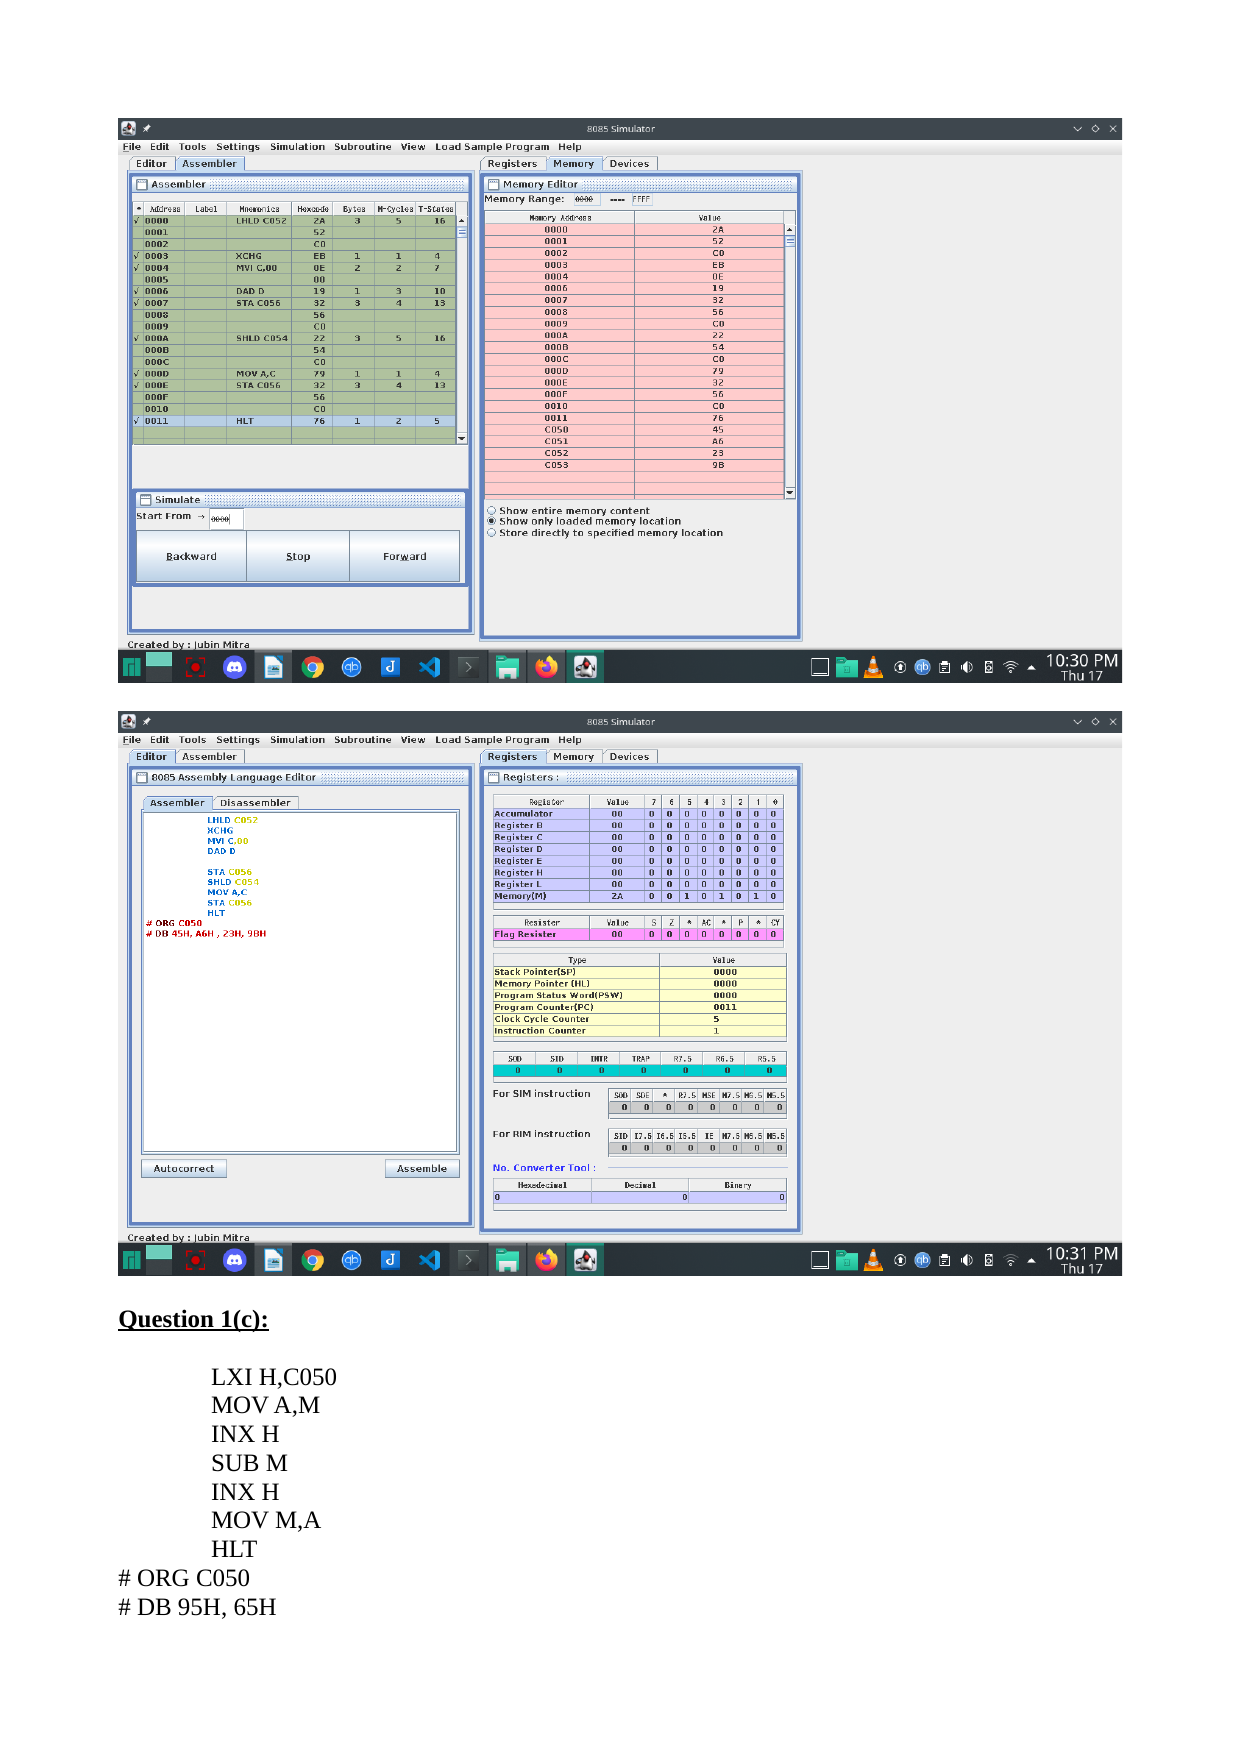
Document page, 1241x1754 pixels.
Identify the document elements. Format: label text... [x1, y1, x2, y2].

text MOV A,M [118, 1391, 1122, 1419]
text Question 1(c): [118, 1304, 1122, 1333]
text # DB 95H, 65H [118, 1592, 1122, 1621]
text # ORG C050 [118, 1563, 1122, 1592]
picture [118, 711, 1123, 1276]
text HLT [118, 1534, 1122, 1563]
text SUB M [118, 1448, 1122, 1477]
text LXI H,C050 [118, 1362, 1122, 1391]
picture [118, 118, 1123, 683]
text MOV M,A [118, 1506, 1122, 1534]
text INX H [118, 1419, 1122, 1448]
text INX H [118, 1477, 1122, 1506]
